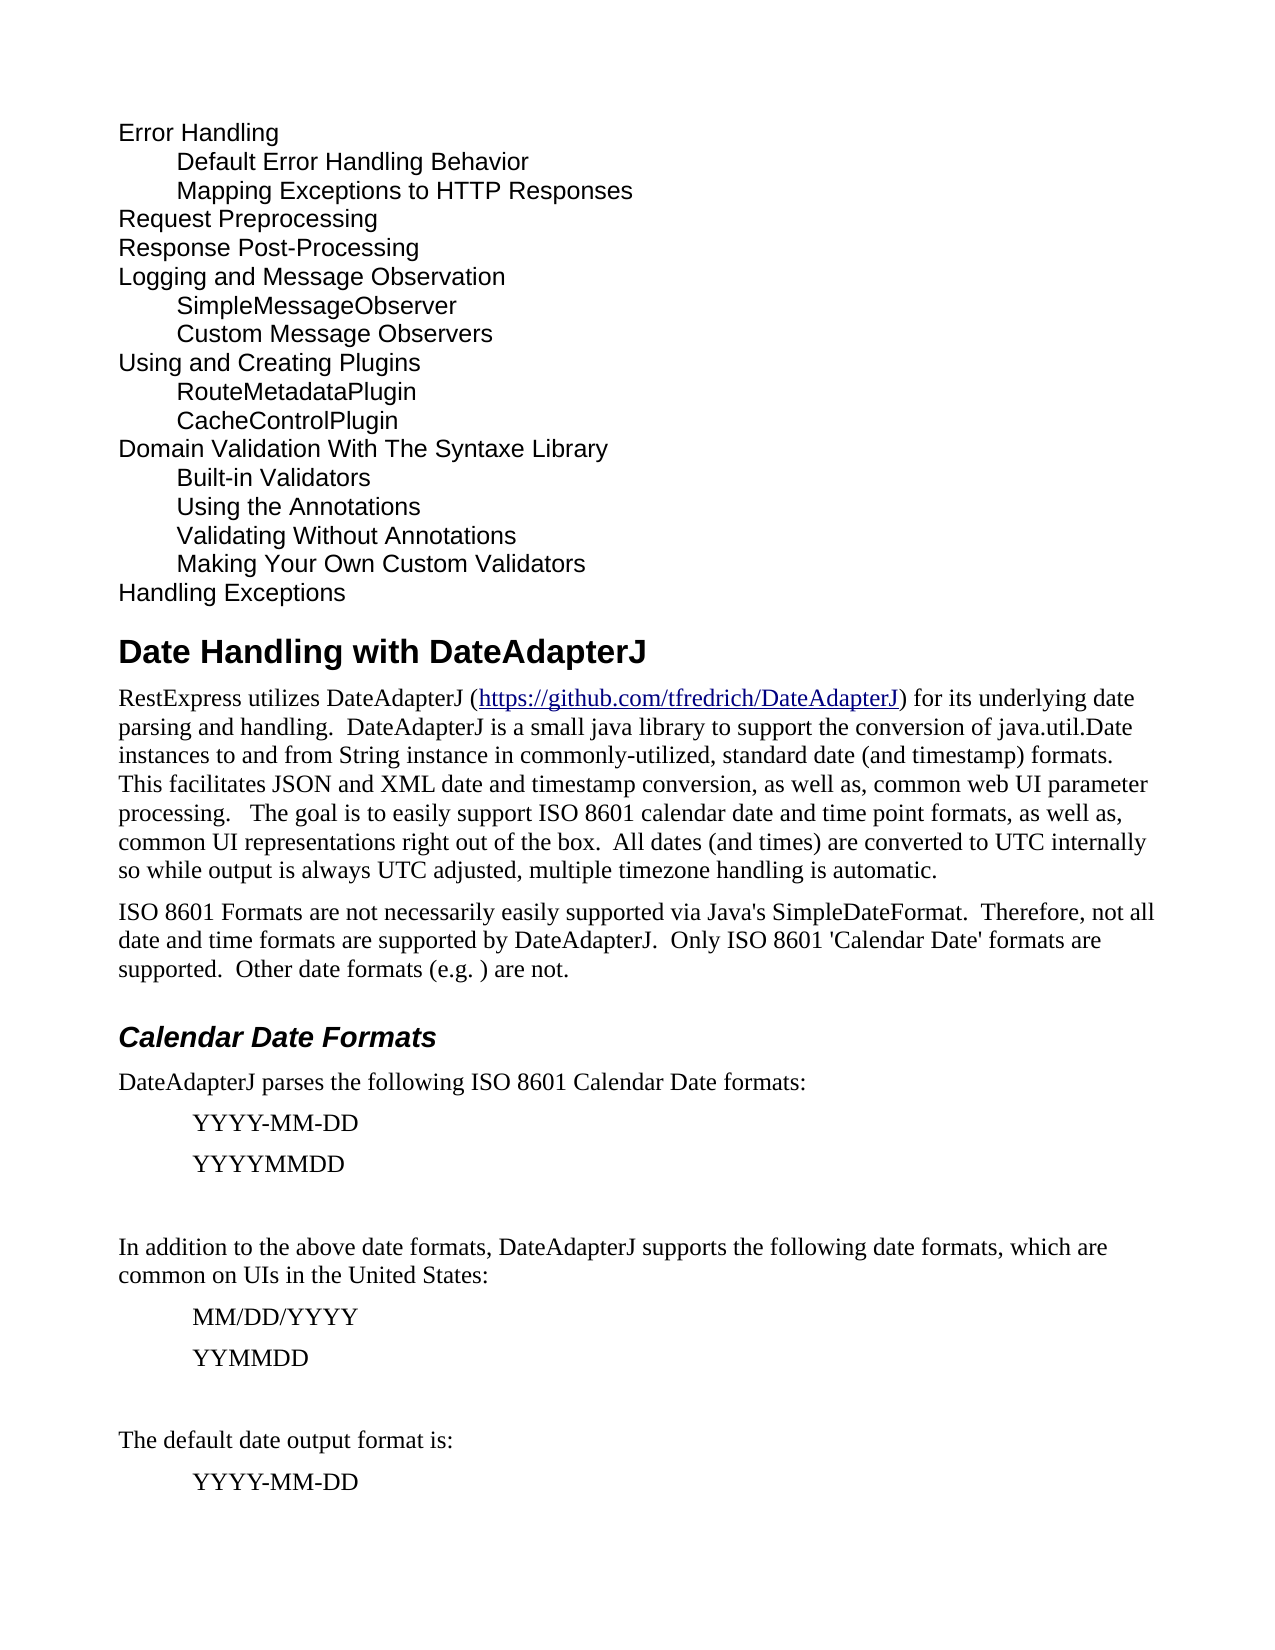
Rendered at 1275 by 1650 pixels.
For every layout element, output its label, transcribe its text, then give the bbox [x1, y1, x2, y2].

text ISO 8601 Formats are not necessarily easily supported via Java's SimpleDateFormat. Therefore, not all date and time formats are supported by DateAdapterJ. Only ISO 8601 'Calendar Date' formats are supported. Other date formats (e.g. ) are not. [118, 897, 1157, 983]
text RestExpress utilizes DateAdapterJ (https://github.com/tfredrich/DateAdapterJ) for its underlying date parsing and handling. DateAdapterJ is a small java library to support the conversion of java.util.Date instances to and from String instance in commonly-utilized, standard date (and timestamp) formats. This facilitates JSON and XML date and timestamp conversion, as well as, common web UI parameter processing. The goal is to easily support ISO 8601 calendar date and time point formats, as well as, common UI representations right out of the box. All dates (and times) are converted to UTC internally so while output is always UTC adjusted, multiple timezone handling is automatic. [118, 683, 1157, 884]
text Mapping Exceptions to HTTP Responses [118, 176, 1157, 204]
subtitle Calendar Date Formats [118, 1021, 1157, 1054]
text YYYY-MM-DD [192, 1108, 1157, 1137]
text SimpleMessageObserver [118, 291, 1157, 319]
text Domain Validation With The Syntaxe Library [118, 434, 1157, 463]
text Response Post-Processing [118, 233, 1157, 262]
text YYMMDD [192, 1343, 1157, 1372]
text YYYY-MM-DD [192, 1467, 1157, 1495]
text Default Error Handling Behavior [118, 147, 1157, 176]
text Making Your Own Custom Validators [118, 549, 1157, 578]
text Custom Message Observers [118, 319, 1157, 348]
text Error Handling [118, 118, 1157, 147]
text DateAdapterJ parses the following ISO 8601 Calendar Date formats: [118, 1067, 1157, 1095]
text Logging and Message Observation [118, 262, 1157, 291]
text Request Preprocessing [118, 204, 1157, 233]
text Built-in Validators [118, 463, 1157, 492]
subtitle Date Handling with DateAdapterJ [118, 632, 1157, 671]
text Handling Exceptions [118, 578, 1157, 607]
text RouteMetadataPlugin [118, 377, 1157, 406]
text MM/DD/YYYY [192, 1302, 1157, 1330]
text Validating Without Annotations [118, 521, 1157, 549]
text In addition to the above date formats, DateAdapterJ supports the following date formats, which are common on UIs in the United States: [118, 1232, 1157, 1289]
text The default date output format is: [118, 1425, 1157, 1454]
text Using and Creating Plugins [118, 348, 1157, 377]
text Using the Annotations [118, 492, 1157, 521]
text YYYYMMDD [192, 1149, 1157, 1178]
text CacheControlPlugin [118, 406, 1157, 434]
